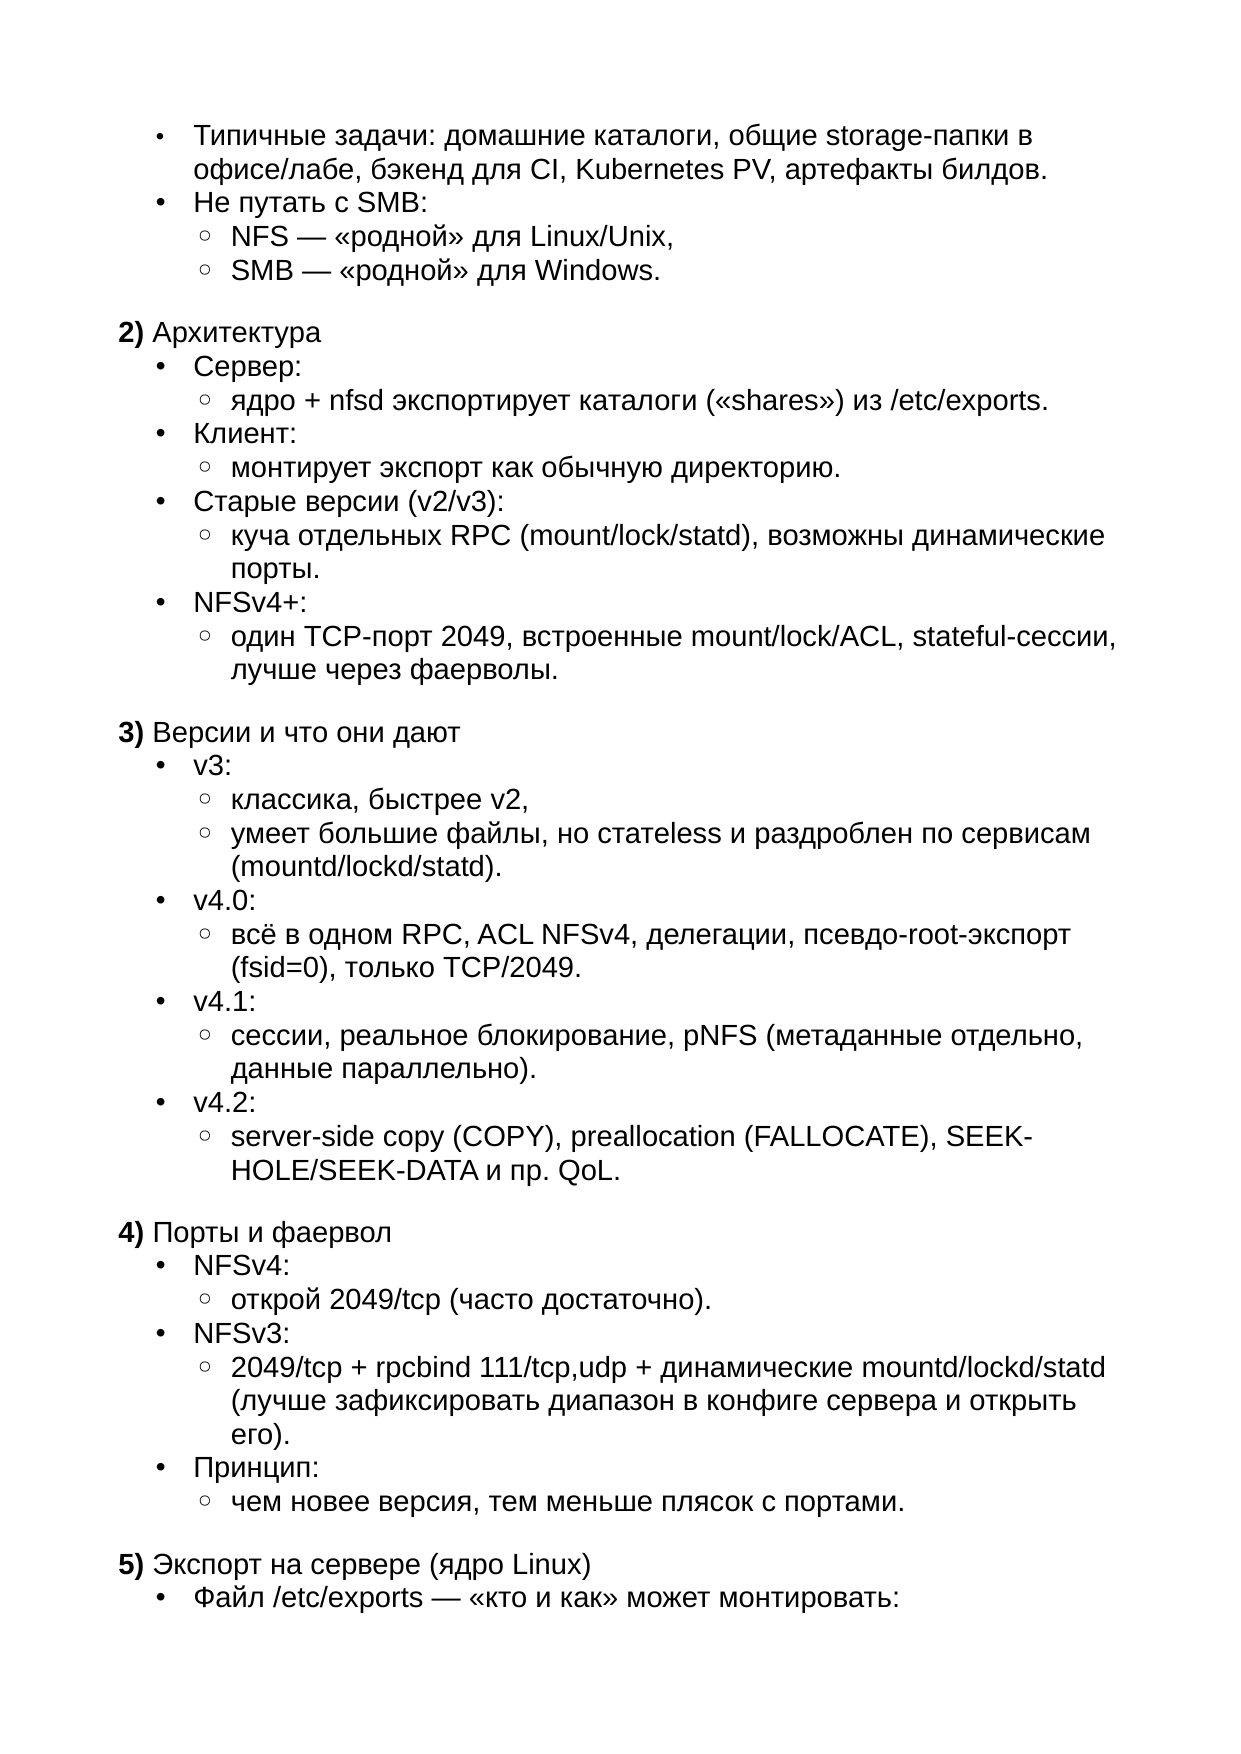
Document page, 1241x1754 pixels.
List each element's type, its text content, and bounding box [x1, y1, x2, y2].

list v4.2: [156, 1085, 1122, 1119]
list один TCP-порт 2049, встроенные mount/lock/ACL, stateful-сессии, лучше через фаерволы. [193, 618, 1122, 686]
list Типичные задачи: домашние каталоги, общие storage-папки в офисе/лабе, бэкенд для CI, Kubernetes PV, артефакты билдов. [156, 118, 1122, 185]
list Старые версии (v2/v3): [156, 484, 1122, 517]
list NFSv4+: [156, 585, 1122, 618]
text 2) Архитектура [118, 315, 1122, 349]
list NFSv3: [156, 1316, 1122, 1349]
list умеет большие файлы, но статeless и раздроблен по сервисам (mountd/lockd/statd). [193, 816, 1122, 883]
list куча отдельных RPC (mount/lock/statd), возможны динамические порты. [193, 517, 1122, 585]
list ядро + nfsd экспортирует каталоги («shares») из /etc/exports. [193, 382, 1122, 416]
list 2049/tcp + rpcbind 111/tcp,udp + динамические mountd/lockd/statd (лучше зафиксировать диапазон в конфиге сервера и открыть его). [193, 1349, 1122, 1450]
list SMB — «родной» для Windows. [193, 253, 1122, 286]
list Файл /etc/exports — «кто и как» может монтировать: [156, 1580, 1122, 1614]
list монтирует экспорт как обычную директорию. [193, 450, 1122, 484]
list Клиент: [156, 416, 1122, 450]
list server-side copy (COPY), preallocation (FALLOCATE), SEEK-HOLE/SEEK-DATA и пр. QoL. [193, 1119, 1122, 1186]
list Сервер: [156, 349, 1122, 382]
text 5) Экспорт на сервере (ядро Linux) [118, 1547, 1122, 1580]
list классика, быстрее v2, [193, 782, 1122, 816]
list всё в одном RPC, ACL NFSv4, делегации, псевдо-root-экспорт (fsid=0), только TCP/2049. [193, 917, 1122, 984]
text 3) Версии и что они дают [118, 714, 1122, 748]
list чем новее версия, тем меньше плясок с портами. [193, 1484, 1122, 1518]
list сессии, реальное блокирование, pNFS (метаданные отдельно, данные параллельно). [193, 1018, 1122, 1085]
list v3: [156, 748, 1122, 782]
list v4.0: [156, 883, 1122, 917]
text 4) Порты и фаервол [118, 1215, 1122, 1248]
list v4.1: [156, 984, 1122, 1018]
list открой 2049/tcp (часто достаточно). [193, 1282, 1122, 1316]
list NFS — «родной» для Linux/Unix, [193, 219, 1122, 253]
list NFSv4: [156, 1248, 1122, 1282]
list Принцип: [156, 1450, 1122, 1484]
list Не путать с SMB: [156, 185, 1122, 219]
